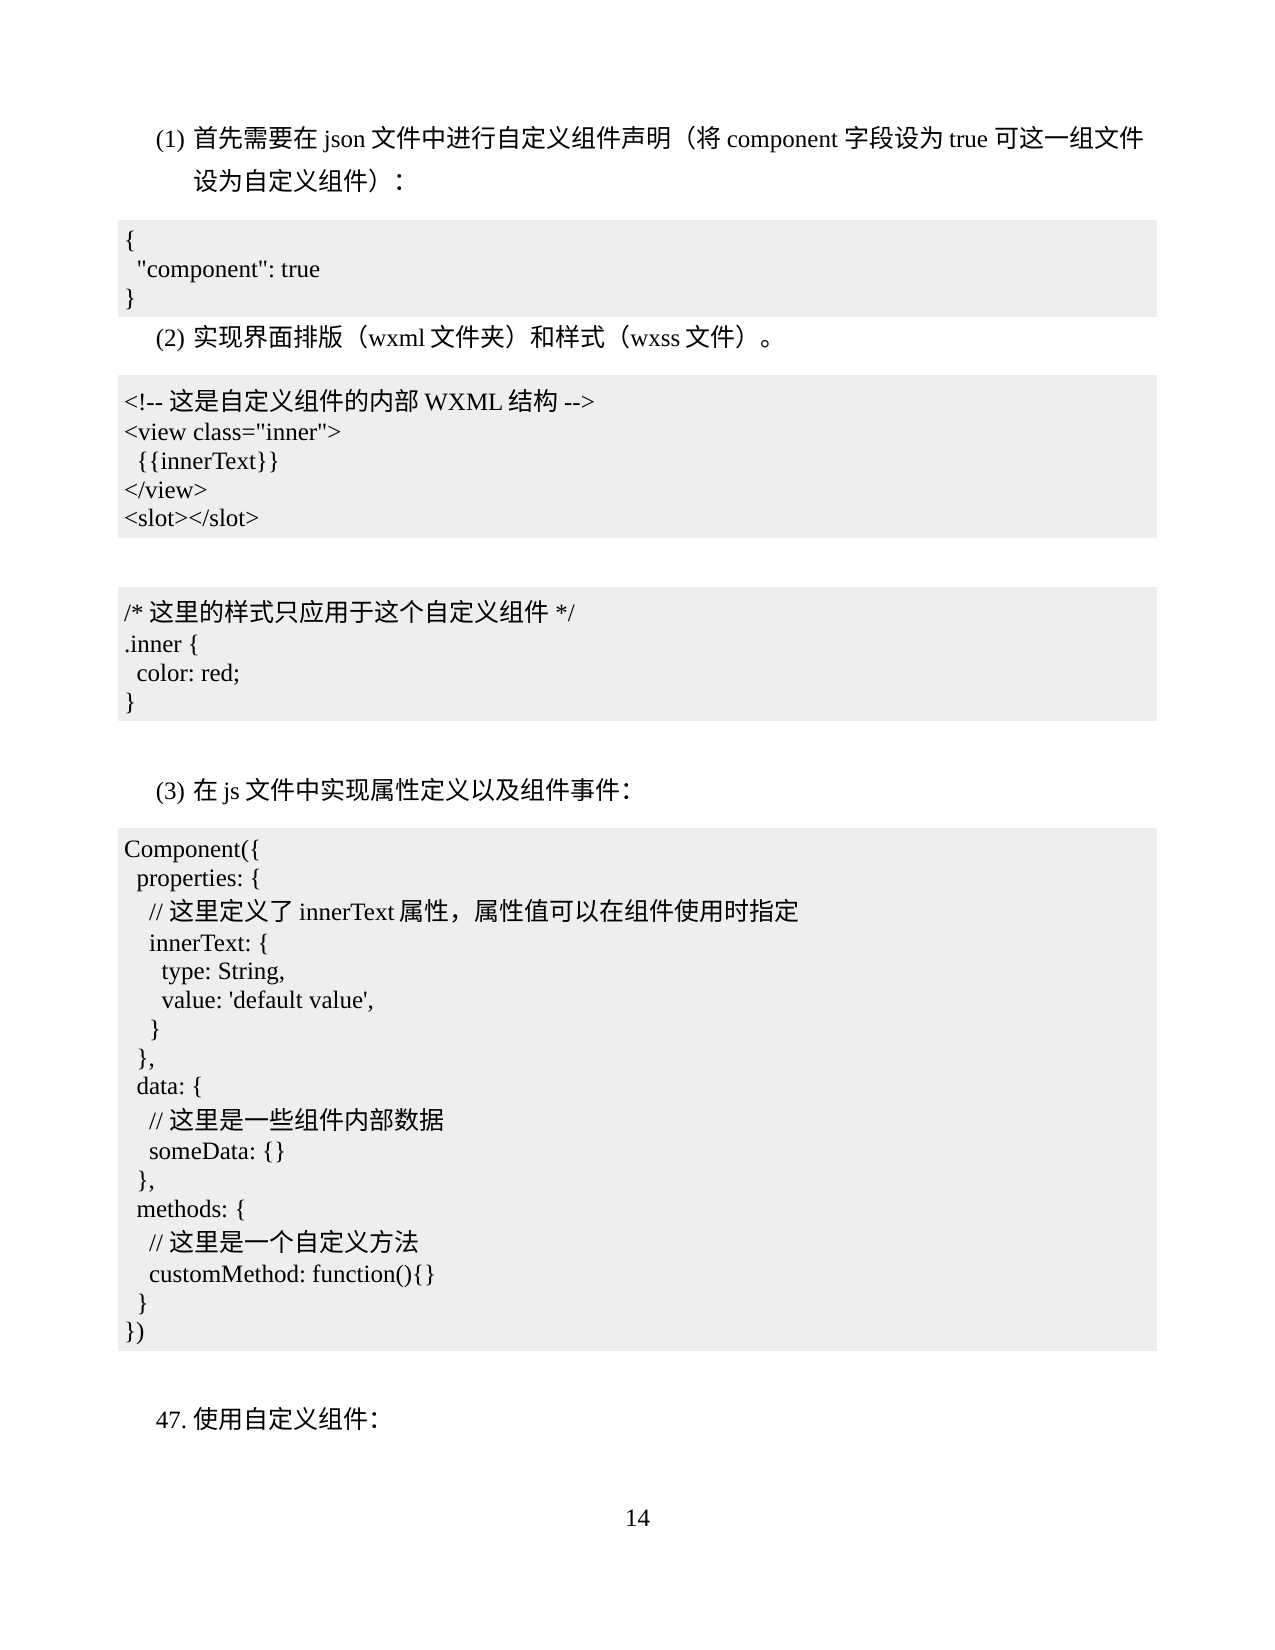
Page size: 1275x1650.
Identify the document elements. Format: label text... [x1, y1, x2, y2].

table_header <!-- 这是自定义组件的内部WXML结构 --> <view class="inner"> {{innerText}} </view> <slot></slot> [118, 375, 1157, 538]
list 首先需要在 json 文件中进行自定义组件声明（将component 字段设为true 可这一组文件设为自定义组件）： [156, 118, 1157, 198]
table_header Component({ properties: { // 这里定义了innerText属性，属性值可以在组件使用时指定 innerText: { type: String, value: 'default value', } }, data: { // 这里是一些组件内部数据 someData: {} }, methods: { // 这里是一个自定义方法 customMethod: function(){} } }) [118, 828, 1157, 1351]
list 使用自定义组件： [156, 1400, 1157, 1436]
table_header { "component": true } [118, 220, 1157, 317]
table_header /* 这里的样式只应用于这个自定义组件 */ .inner { color: red; } [118, 587, 1157, 721]
list 在js文件中实现属性定义以及组件事件： [156, 770, 1157, 806]
list 实现界面排版（wxml文件夹）和样式（wxss文件）。 [156, 317, 1157, 353]
